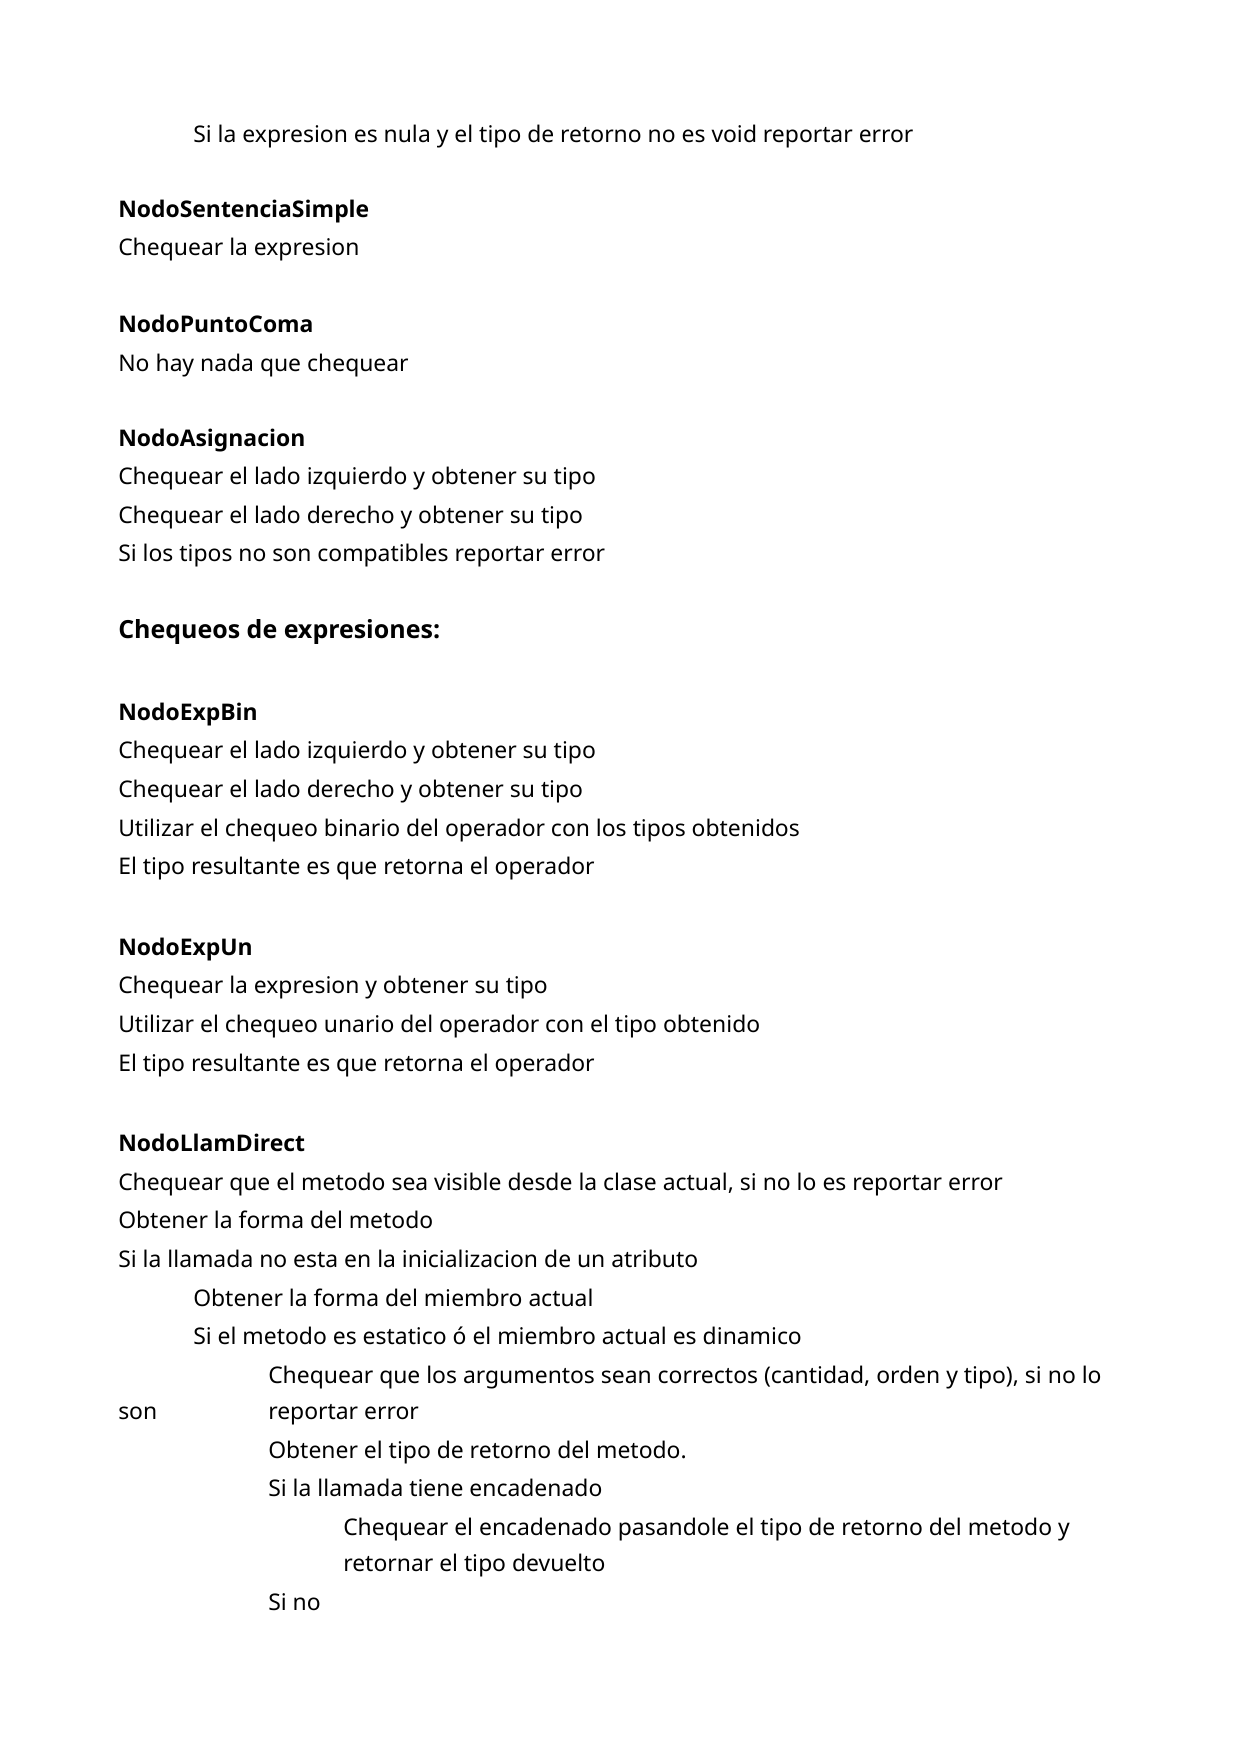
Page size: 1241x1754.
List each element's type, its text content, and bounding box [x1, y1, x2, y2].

text Si los tipos no son compatibles reportar error [118, 537, 1122, 569]
text El tipo resultante es que retorna el operador [118, 850, 1122, 881]
text Si la llamada tiene encadenado [118, 1472, 1122, 1503]
text Chequear el lado derecho y obtener su tipo [118, 773, 1122, 804]
text Chequear que el metodo sea visible desde la clase actual, si no lo es reportar error [118, 1166, 1122, 1197]
text NodoLlamDirect [118, 1127, 1122, 1158]
text NodoSentenciaSimple [118, 192, 1122, 224]
text Obtener el tipo de retorno del metodo. [118, 1433, 1122, 1465]
text Utilizar el chequeo binario del operador con los tipos obtenidos [118, 811, 1122, 843]
text NodoAsignacion [118, 421, 1122, 453]
text Si no [118, 1585, 1122, 1617]
text NodoExpUn [118, 931, 1122, 962]
text Chequear la expresion y obtener su tipo [118, 969, 1122, 1001]
text NodoPuntoComa [118, 308, 1122, 340]
text Obtener la forma del miembro actual [118, 1282, 1122, 1313]
text Si el metodo es estatico ó el miembro actual es dinamico [118, 1320, 1122, 1352]
text Utilizar el chequeo unario del operador con el tipo obtenido [118, 1008, 1122, 1039]
text Chequear que los argumentos sean correctos (cantidad, orden y tipo), si no lo son reportar error [118, 1359, 1122, 1426]
text Chequear el lado izquierdo y obtener su tipo [118, 460, 1122, 491]
text NodoExpBin [118, 696, 1122, 727]
text No hay nada que chequear [118, 347, 1122, 378]
text Si la expresion es nula y el tipo de retorno no es void reportar error [118, 118, 1122, 149]
text Chequear la expresion [118, 231, 1122, 262]
text Chequear el lado izquierdo y obtener su tipo [118, 734, 1122, 765]
text Chequeos de expresiones: [118, 612, 1122, 646]
text Chequear el lado derecho y obtener su tipo [118, 499, 1122, 530]
text El tipo resultante es que retorna el operador [118, 1047, 1122, 1078]
text Obtener la forma del metodo [118, 1204, 1122, 1236]
text Chequear el encadenado pasandole el tipo de retorno del metodo y retornar el tipo devuelto [118, 1511, 1122, 1578]
text Si la llamada no esta en la inicializacion de un atributo [118, 1243, 1122, 1274]
